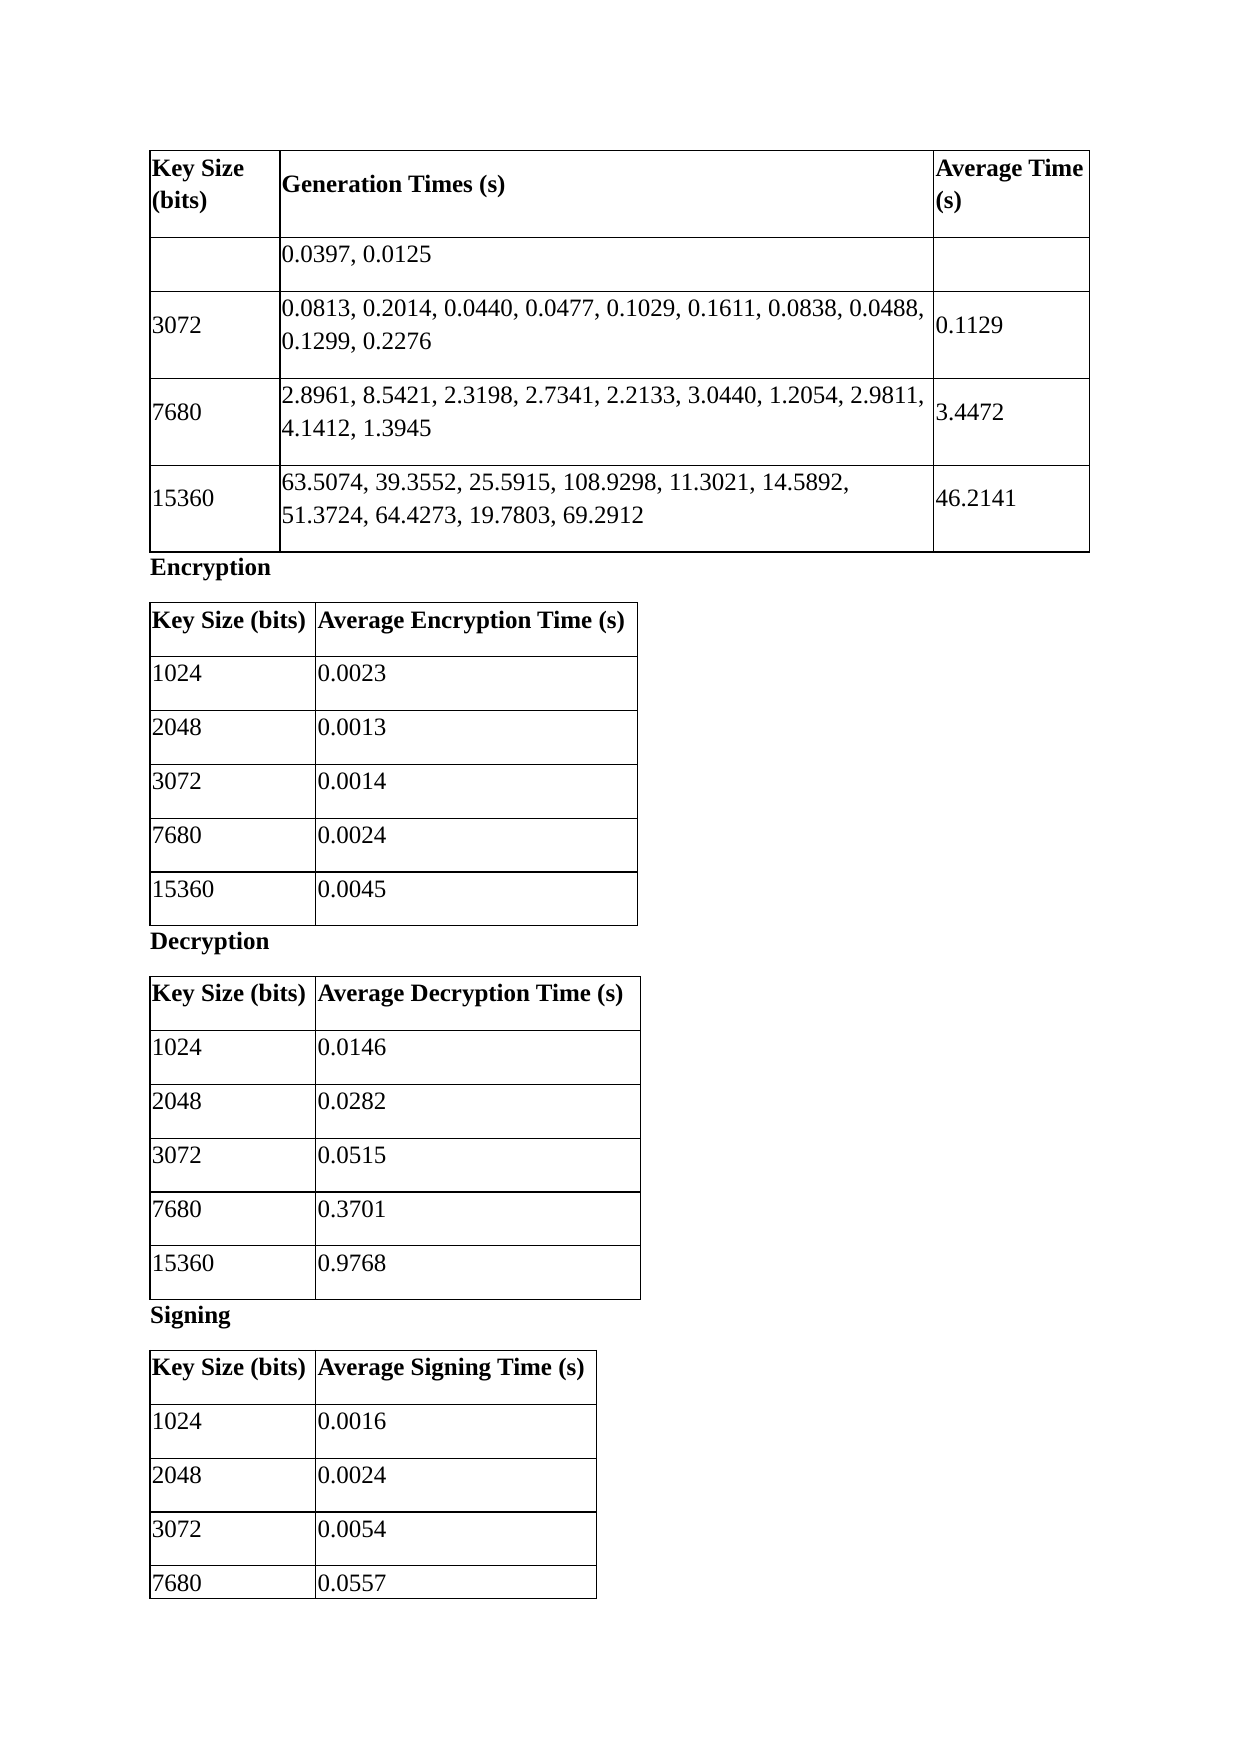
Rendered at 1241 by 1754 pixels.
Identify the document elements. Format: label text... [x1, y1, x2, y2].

table_cell 15360 [151, 466, 279, 551]
table_header Key Size (bits) [151, 977, 315, 1030]
text Signing [150, 1300, 1090, 1329]
table_cell 1024 [151, 657, 315, 710]
table_header Key Size (bits) [151, 151, 279, 237]
table_cell 3.4472 [934, 379, 1089, 464]
table_cell 0.0045 [316, 873, 637, 925]
table_cell 1024 [151, 1031, 315, 1084]
table_cell 7680 [151, 819, 315, 871]
table_cell 0.0016 [316, 1405, 596, 1457]
table_cell 0.0813, 0.2014, 0.0440, 0.0477, 0.1029, 0.1611, 0.0838, 0.0488, 0.1299, 0.2276 [281, 292, 933, 378]
table_cell 46.2141 [934, 466, 1089, 551]
table_cell 7680 [151, 379, 279, 464]
table_cell 0.3701 [316, 1193, 640, 1245]
table_header Average Decryption Time (s) [316, 977, 640, 1030]
table_cell 0.0054 [316, 1513, 596, 1565]
text Decryption [150, 926, 1090, 955]
table_cell 3072 [151, 292, 279, 378]
table_header Average Signing Time (s) [316, 1351, 596, 1404]
table_header Key Size (bits) [151, 603, 315, 656]
table_cell 1024 [151, 1405, 315, 1457]
table_cell 3072 [151, 765, 315, 817]
table_cell 0.0282 [316, 1085, 640, 1137]
table_cell 0.0023 [316, 657, 637, 710]
table_cell 0.0024 [316, 1459, 596, 1511]
table_cell 0.0397, 0.0125 [281, 238, 933, 291]
table_cell [151, 238, 279, 291]
table_cell 2048 [151, 711, 315, 764]
table_cell 3072 [151, 1139, 315, 1191]
table_cell 63.5074, 39.3552, 25.5915, 108.9298, 11.3021, 14.5892, 51.3724, 64.4273, 19.7803, 69.2912 [281, 466, 933, 551]
table_cell 0.0557 [316, 1566, 596, 1598]
table_cell 15360 [151, 1246, 315, 1299]
table_cell 2048 [151, 1085, 315, 1137]
table_cell 2.8961, 8.5421, 2.3198, 2.7341, 2.2133, 3.0440, 1.2054, 2.9811, 4.1412, 1.3945 [281, 379, 933, 464]
table_header Average Time (s) [934, 151, 1089, 237]
table_cell 2048 [151, 1459, 315, 1511]
table_cell 7680 [151, 1193, 315, 1245]
table_cell 0.0014 [316, 765, 637, 817]
table_header Average Encryption Time (s) [316, 603, 637, 656]
text Encryption [150, 553, 1090, 581]
table_cell 0.0146 [316, 1031, 640, 1084]
table_header Generation Times (s) [281, 151, 933, 237]
table_cell [934, 238, 1089, 291]
table_cell 0.9768 [316, 1246, 640, 1299]
table_cell 3072 [151, 1513, 315, 1565]
table_cell 0.0013 [316, 711, 637, 764]
table_header Key Size (bits) [151, 1351, 315, 1404]
table_cell 7680 [151, 1566, 315, 1598]
table_cell 0.0024 [316, 819, 637, 871]
table_cell 0.1129 [934, 292, 1089, 378]
table_cell 0.0515 [316, 1139, 640, 1191]
table_cell 15360 [151, 873, 315, 925]
